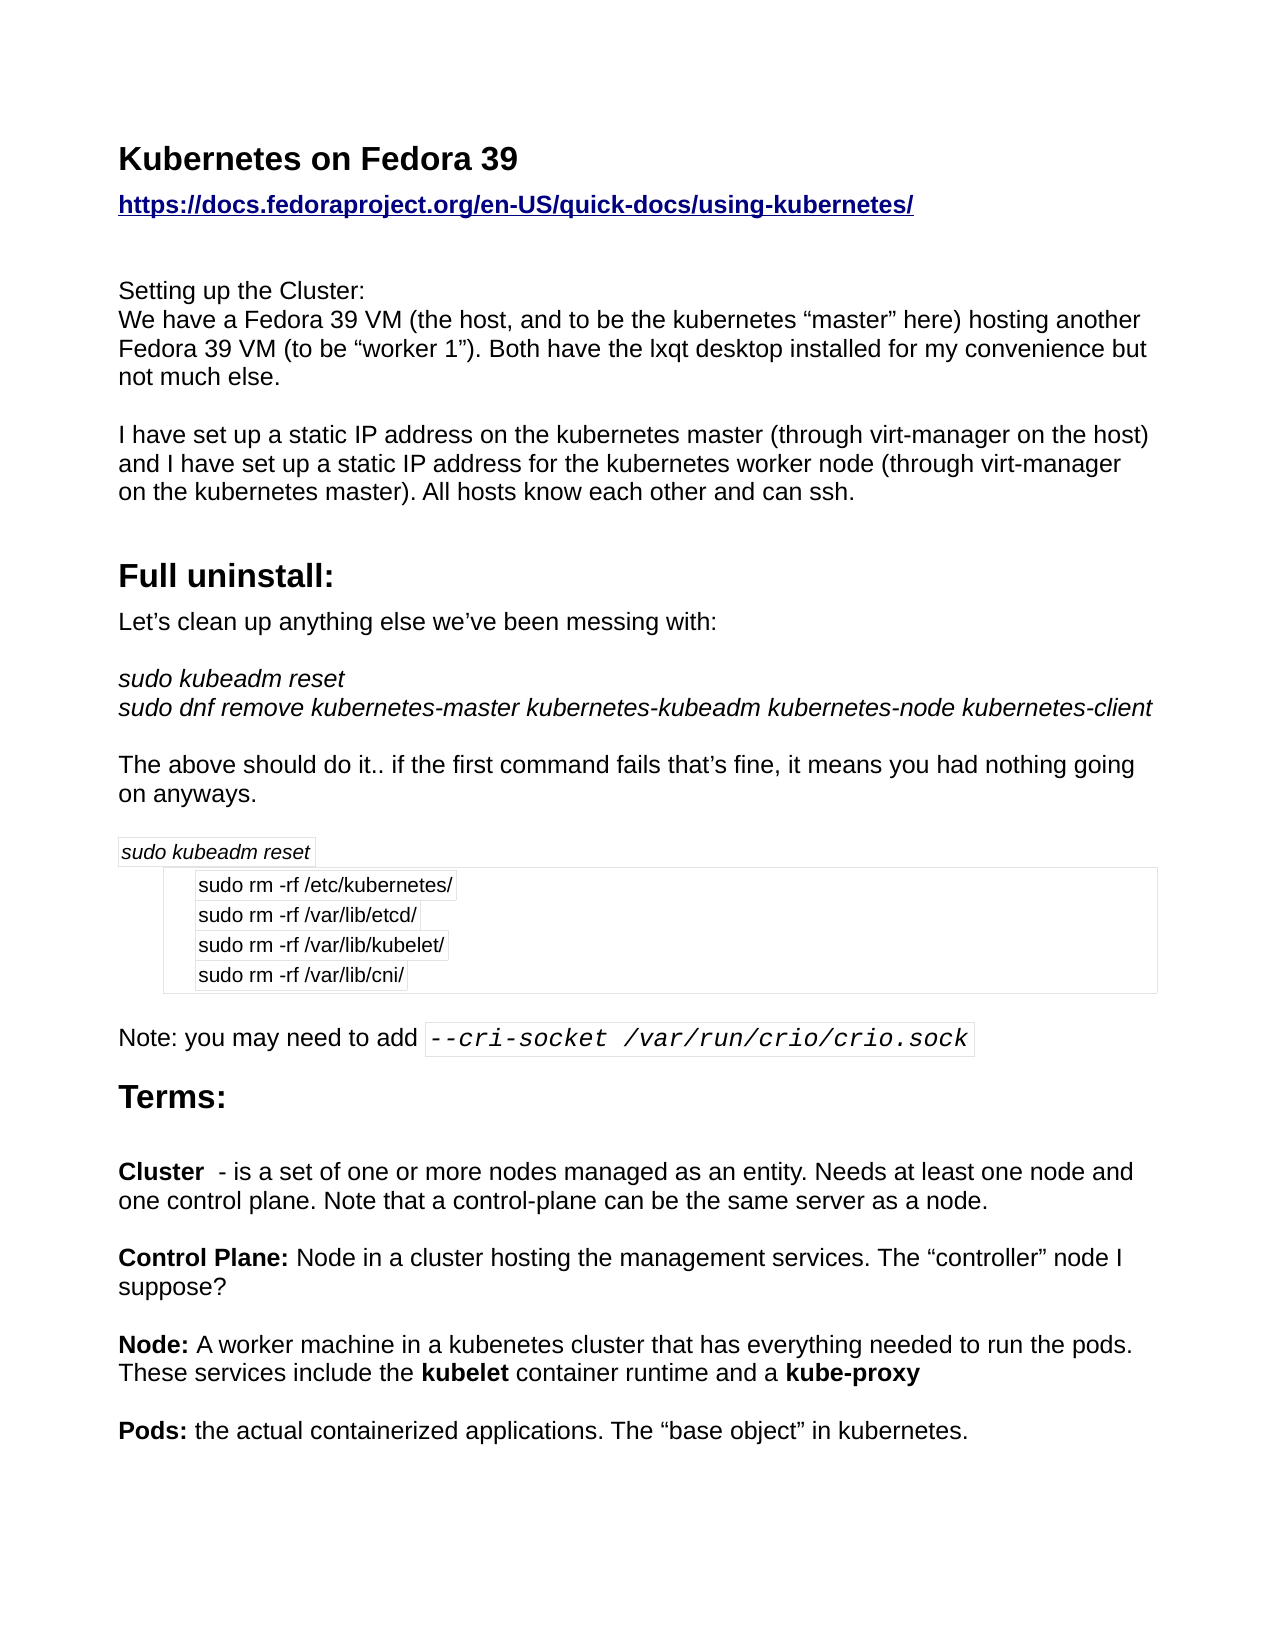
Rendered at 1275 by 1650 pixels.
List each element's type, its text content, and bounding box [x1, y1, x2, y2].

subtitle Kubernetes on Fedora 39 [118, 139, 1157, 177]
text sudo dnf remove kubernetes-master kubernetes-kubeadm kubernetes-node kubernetes-client [118, 693, 1157, 722]
text I have set up a static IP address on the kubernetes master (through virt-manager on the host) and I have set up a static IP address for the kubernetes worker node (through virt-manager on the kubernetes master). All hosts know each other and can ssh. [118, 420, 1157, 506]
list sudo rm -rf /var/lib/kubelet/ [421, 927, 1157, 957]
list sudo rm -rf /var/lib/kubelet/ [196, 931, 448, 957]
text The above should do it.. if the first command fails that’s fine, it means you had nothing going on anyways. [118, 750, 1157, 808]
subtitle Full uninstall: [118, 556, 1157, 594]
text Control Plane: Node in a cluster hosting the management services. The “controller” node I suppose? [118, 1243, 1157, 1301]
list sudo rm -rf /var/lib/etcd/ [196, 897, 1157, 927]
text Pods: the actual containerized applications. The “base object” in kubernetes. [118, 1416, 1157, 1444]
text Cluster - is a set of one or more nodes managed as an entity. Needs at least one node and one control plane. Note that a control-plane can be the same server as a node. [118, 1157, 1157, 1214]
text https://docs.fedoraproject.org/en-US/quick-docs/using-kubernetes/ [118, 190, 1157, 219]
text Let’s clean up anything else we’ve been messing with: [118, 607, 1157, 635]
list sudo rm -rf /var/lib/cni/ [164, 957, 1157, 993]
text [975, 1022, 1157, 1057]
text [316, 837, 1157, 867]
text --cri-socket /var/run/crio/crio.sock [426, 1023, 974, 1056]
list [164, 897, 195, 927]
text We have a Fedora 39 VM (the host, and to be the kubernetes “master” here) hosting another Fedora 39 VM (to be “worker 1”). Both have the lxqt desktop installed for my convenience but not much else. [118, 305, 1157, 391]
text Setting up the Cluster: [118, 276, 1157, 305]
text sudo kubeadm reset [118, 664, 1157, 693]
subtitle Terms: [118, 1077, 1157, 1116]
list sudo rm -rf /var/lib/kubelet/ [164, 927, 195, 957]
text Node: A worker machine in a kubenetes cluster that has everything needed to run the pods. These services include the kubelet container runtime and a kube-proxy [118, 1329, 1157, 1387]
text Note: you may need to add [118, 1022, 425, 1057]
list sudo rm -rf /etc/kubernetes/ [164, 868, 1157, 897]
text sudo kubeadm reset [119, 838, 315, 866]
